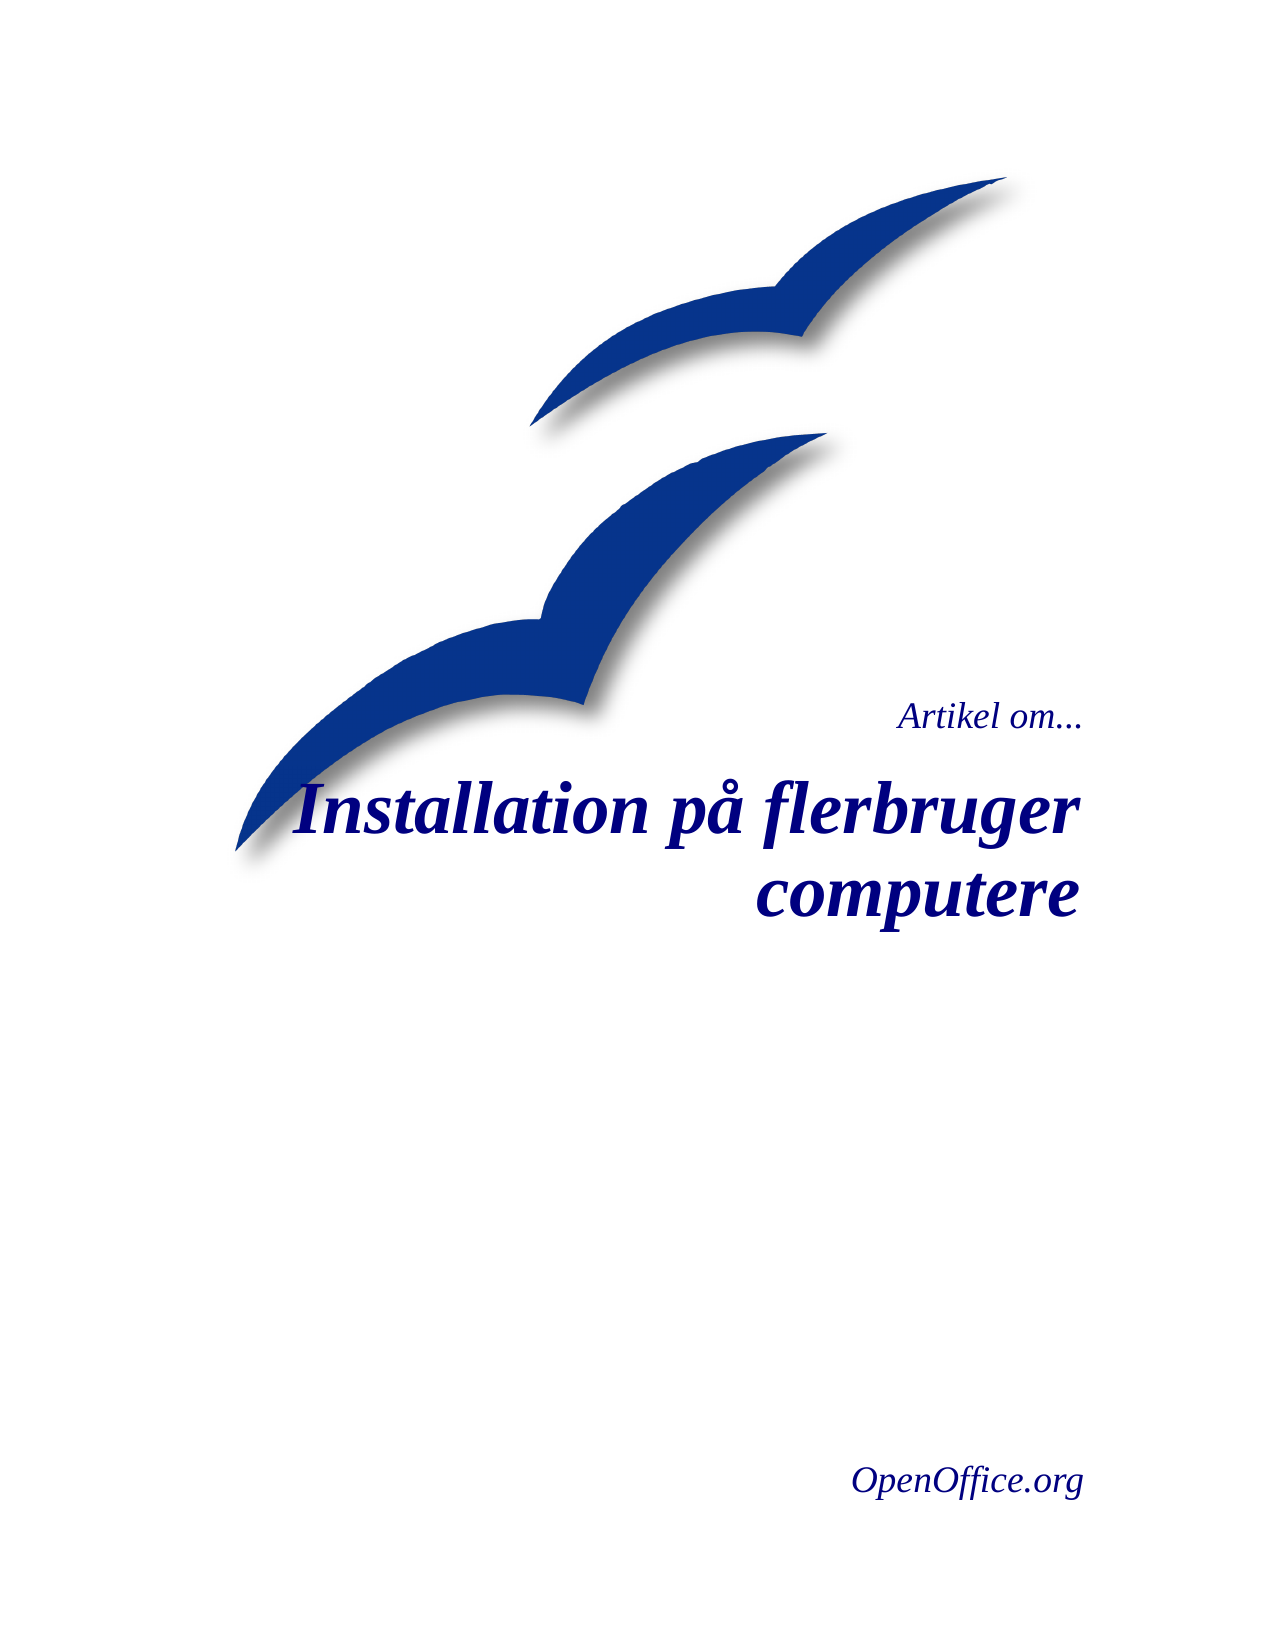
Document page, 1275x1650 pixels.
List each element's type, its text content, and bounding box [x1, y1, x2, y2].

picture [1034, 888, 1043, 893]
subtitle Installation på flerbruger computere [894, 766, 1087, 932]
picture [842, 886, 851, 893]
picture [999, 885, 1008, 893]
picture [1031, 802, 1041, 814]
picture [861, 886, 871, 893]
picture [769, 884, 784, 893]
picture [802, 884, 814, 893]
text Artikel om... [187, 695, 220, 737]
picture [900, 886, 910, 893]
picture [220, 162, 1049, 893]
subtitle Installation på flerbruger computere [128, 766, 890, 932]
text Artikel om... [1049, 695, 1087, 737]
